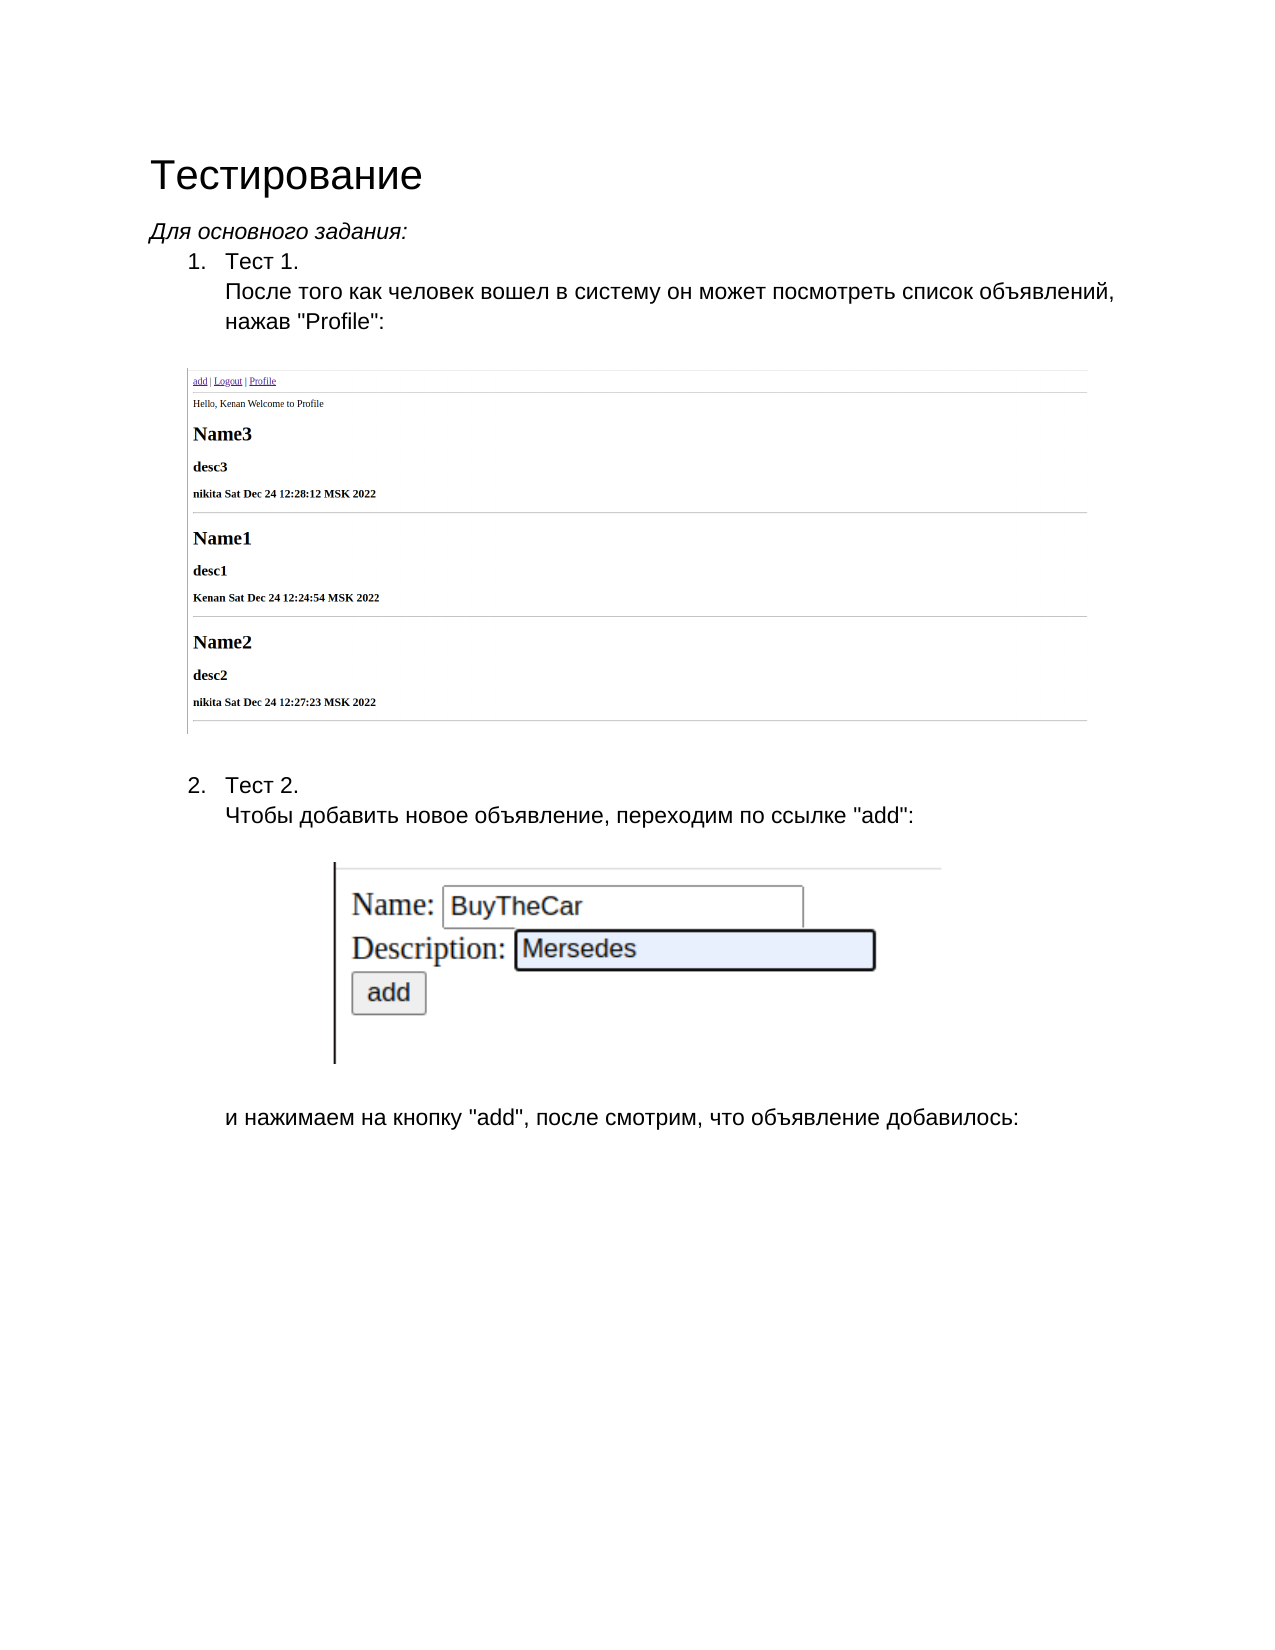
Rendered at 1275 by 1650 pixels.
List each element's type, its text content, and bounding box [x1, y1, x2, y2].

list Чтобы добавить новое объявление, переходим по ссылке "add": [225, 802, 1125, 828]
list Тест 1. [187, 248, 1125, 274]
list и нажимаем на кнопку "add", после смотрим, что объявление добавилось: [225, 1104, 1125, 1131]
list Тест 2. [187, 772, 1125, 798]
list После того как человек вошел в систему он может посмотреть список объявлений, нажав "Profile": [225, 278, 1125, 334]
picture [187, 368, 1088, 734]
text Для основного задания: [150, 218, 1125, 244]
picture [333, 862, 942, 1064]
subtitle Тестирование [150, 150, 1125, 198]
